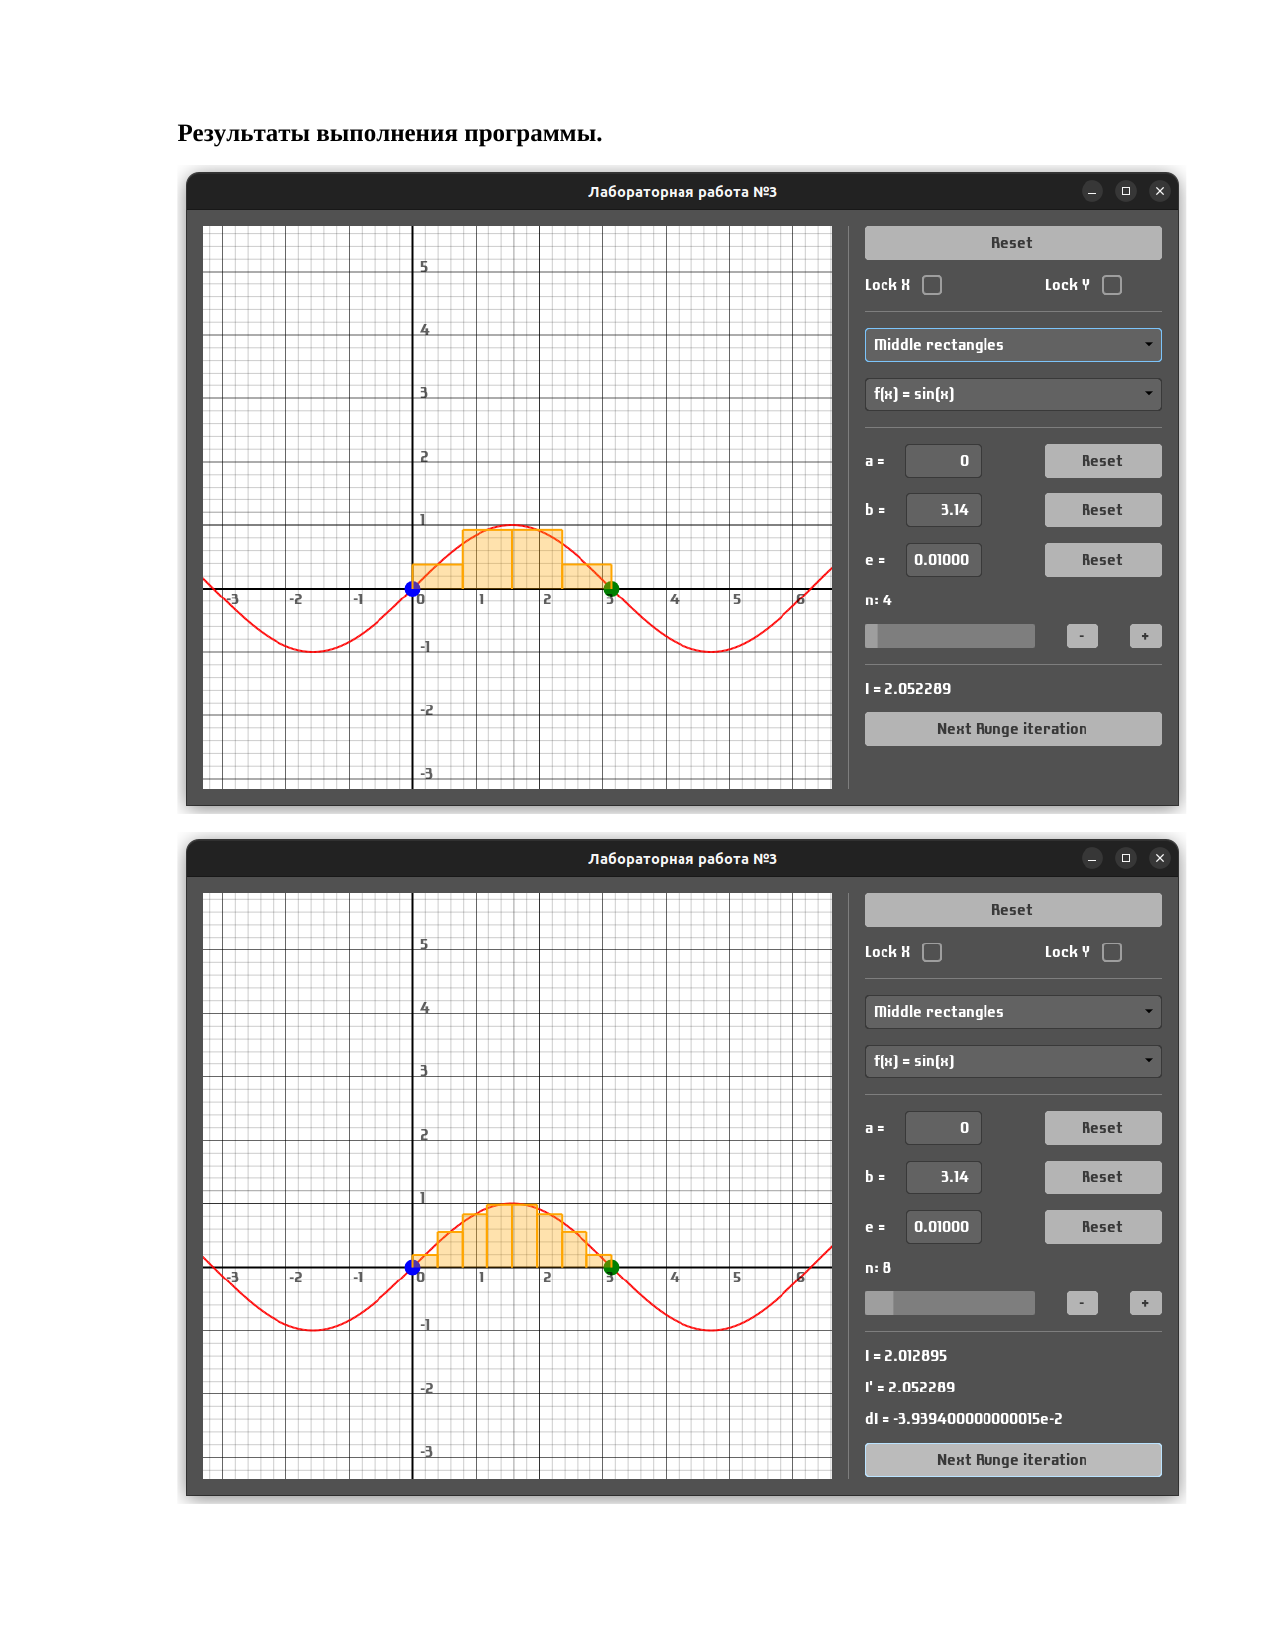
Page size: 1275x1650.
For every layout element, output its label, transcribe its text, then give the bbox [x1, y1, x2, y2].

picture [177, 832, 1187, 1504]
text Результаты выполнения программы. [177, 118, 1186, 147]
picture [177, 165, 1187, 814]
